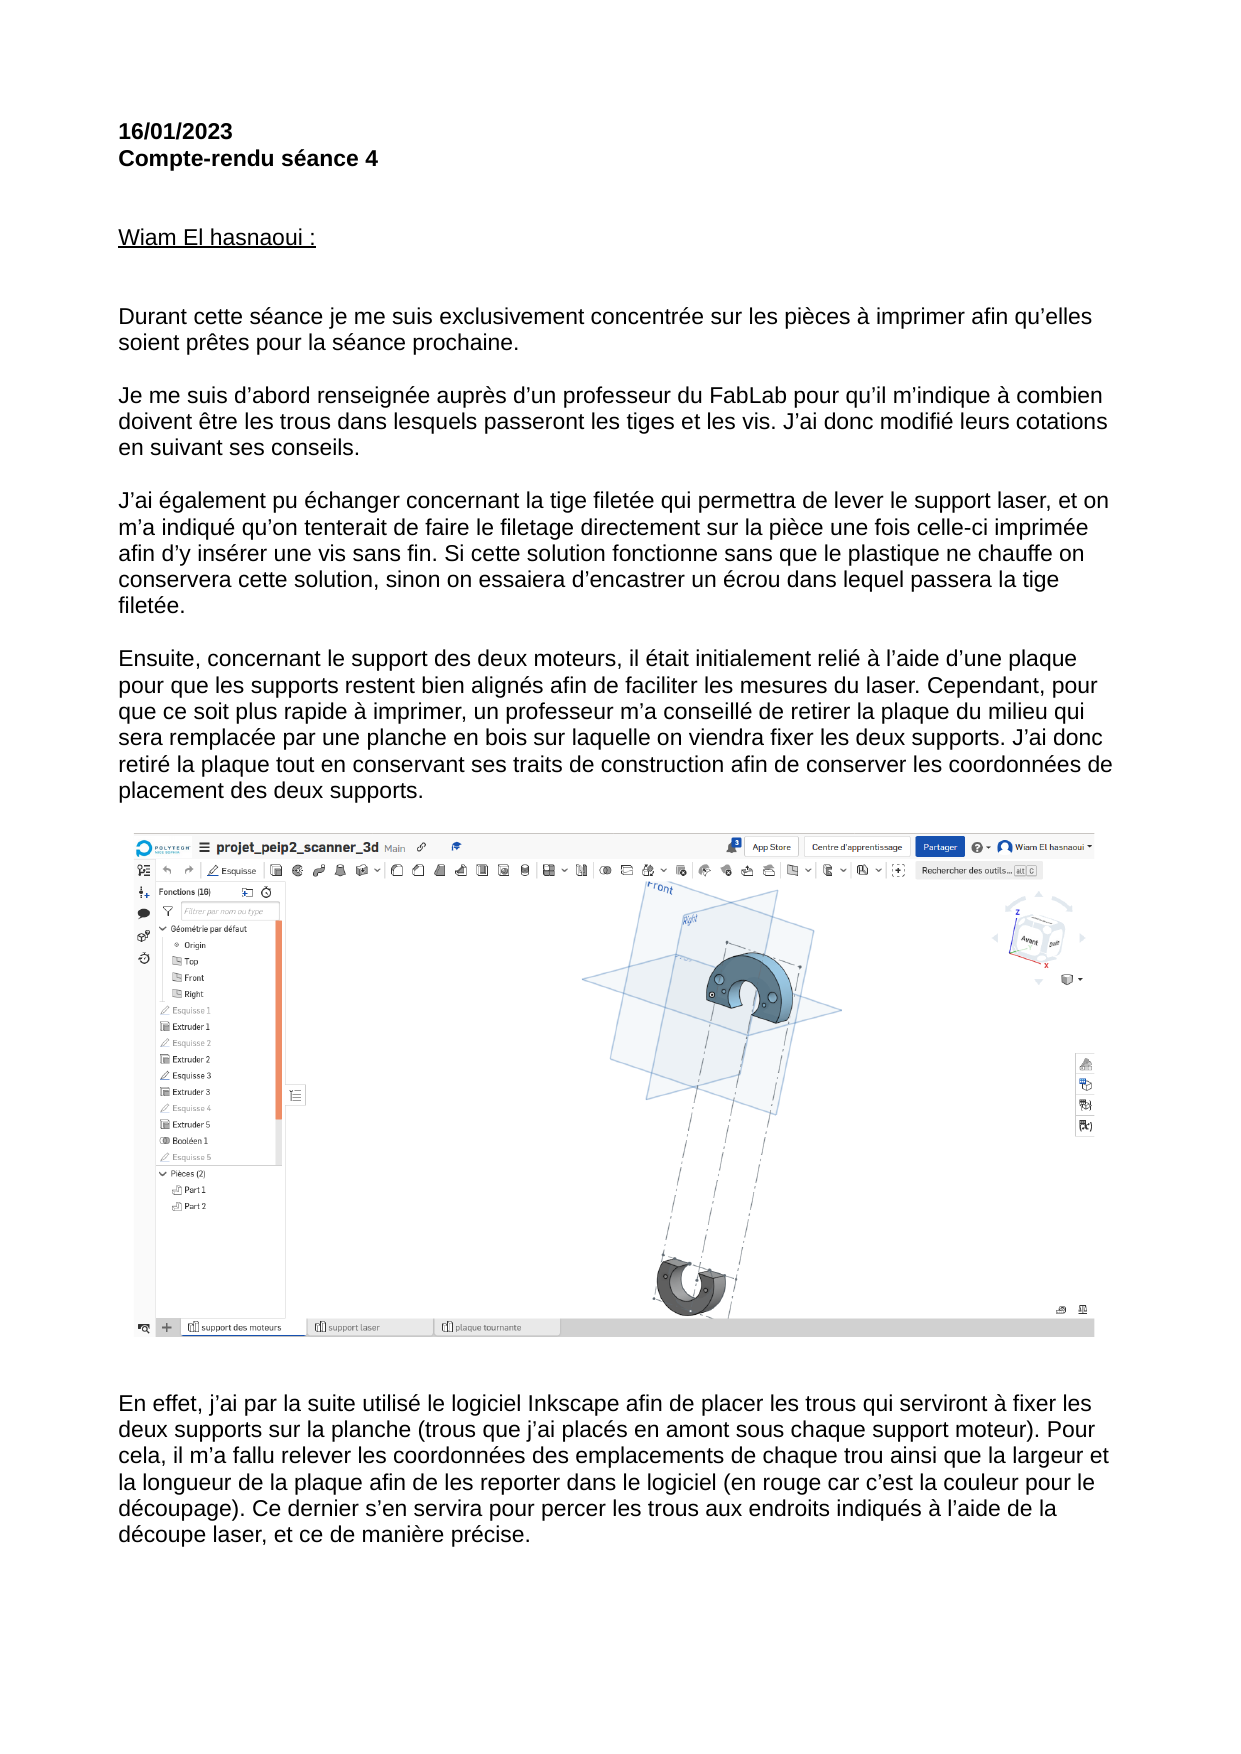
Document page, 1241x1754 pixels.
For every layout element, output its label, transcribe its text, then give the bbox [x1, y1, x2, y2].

text Durant cette séance je me suis exclusivement concentrée sur les pièces à imprimer afin qu’elles soient prêtes pour la séance prochaine. [118, 303, 1122, 355]
text Ensuite, concernant le support des deux moteurs, il était initialement relié à l’aide d’une plaque pour que les supports restent bien alignés afin de faciliter les mesures du laser. Cependant, pour que ce soit plus rapide à imprimer, un professeur m’a conseillé de retirer la plaque du milieu qui sera remplacée par une planche en bois sur laquelle on viendra fixer les deux supports. J’ai donc retiré la plaque tout en conservant ses traits de construction afin de conserver les coordonnées de placement des deux supports. [118, 645, 1122, 803]
text 16/01/2023 [118, 118, 1122, 144]
text Compte-rendu séance 4 [118, 144, 1122, 171]
text Wiam El hasnaoui : [118, 223, 1122, 250]
text J’ai également pu échanger concernant la tige filetée qui permettra de lever le support laser, et on m’a indiqué qu’on tenterait de faire le filetage directement sur la pièce une fois celle-ci imprimée afin d’y insérer une vis sans fin. Si cette solution fonctionne sans que le plastique ne chauffe on conservera cette solution, sinon on essaiera d’encastrer un écrou dans lequel passera la tige filetée. [118, 487, 1122, 619]
text En effet, j’ai par la suite utilisé le logiciel Inkscape afin de placer les trous qui serviront à fixer les deux supports sur la planche (trous que j’ai placés en amont sous chaque support moteur). Pour cela, il m’a fallu relever les coordonnées des emplacements de chaque trou ainsi que la largeur et la longueur de la plaque afin de les reporter dans le logiciel (en rouge car c’est la couleur pour le découpage). Ce dernier s’en servira pour percer les trous aux endroits indiqués à l’aide de la découpe laser, et ce de manière précise. [118, 1389, 1122, 1548]
picture [133, 833, 1095, 1337]
text Je me suis d’abord renseignée auprès d’un professeur du FabLab pour qu’il m’indique à combien doivent être les trous dans lesquels passeront les tiges et les vis. J’ai donc modifié leurs cotations en suivant ses conseils. [118, 382, 1122, 461]
